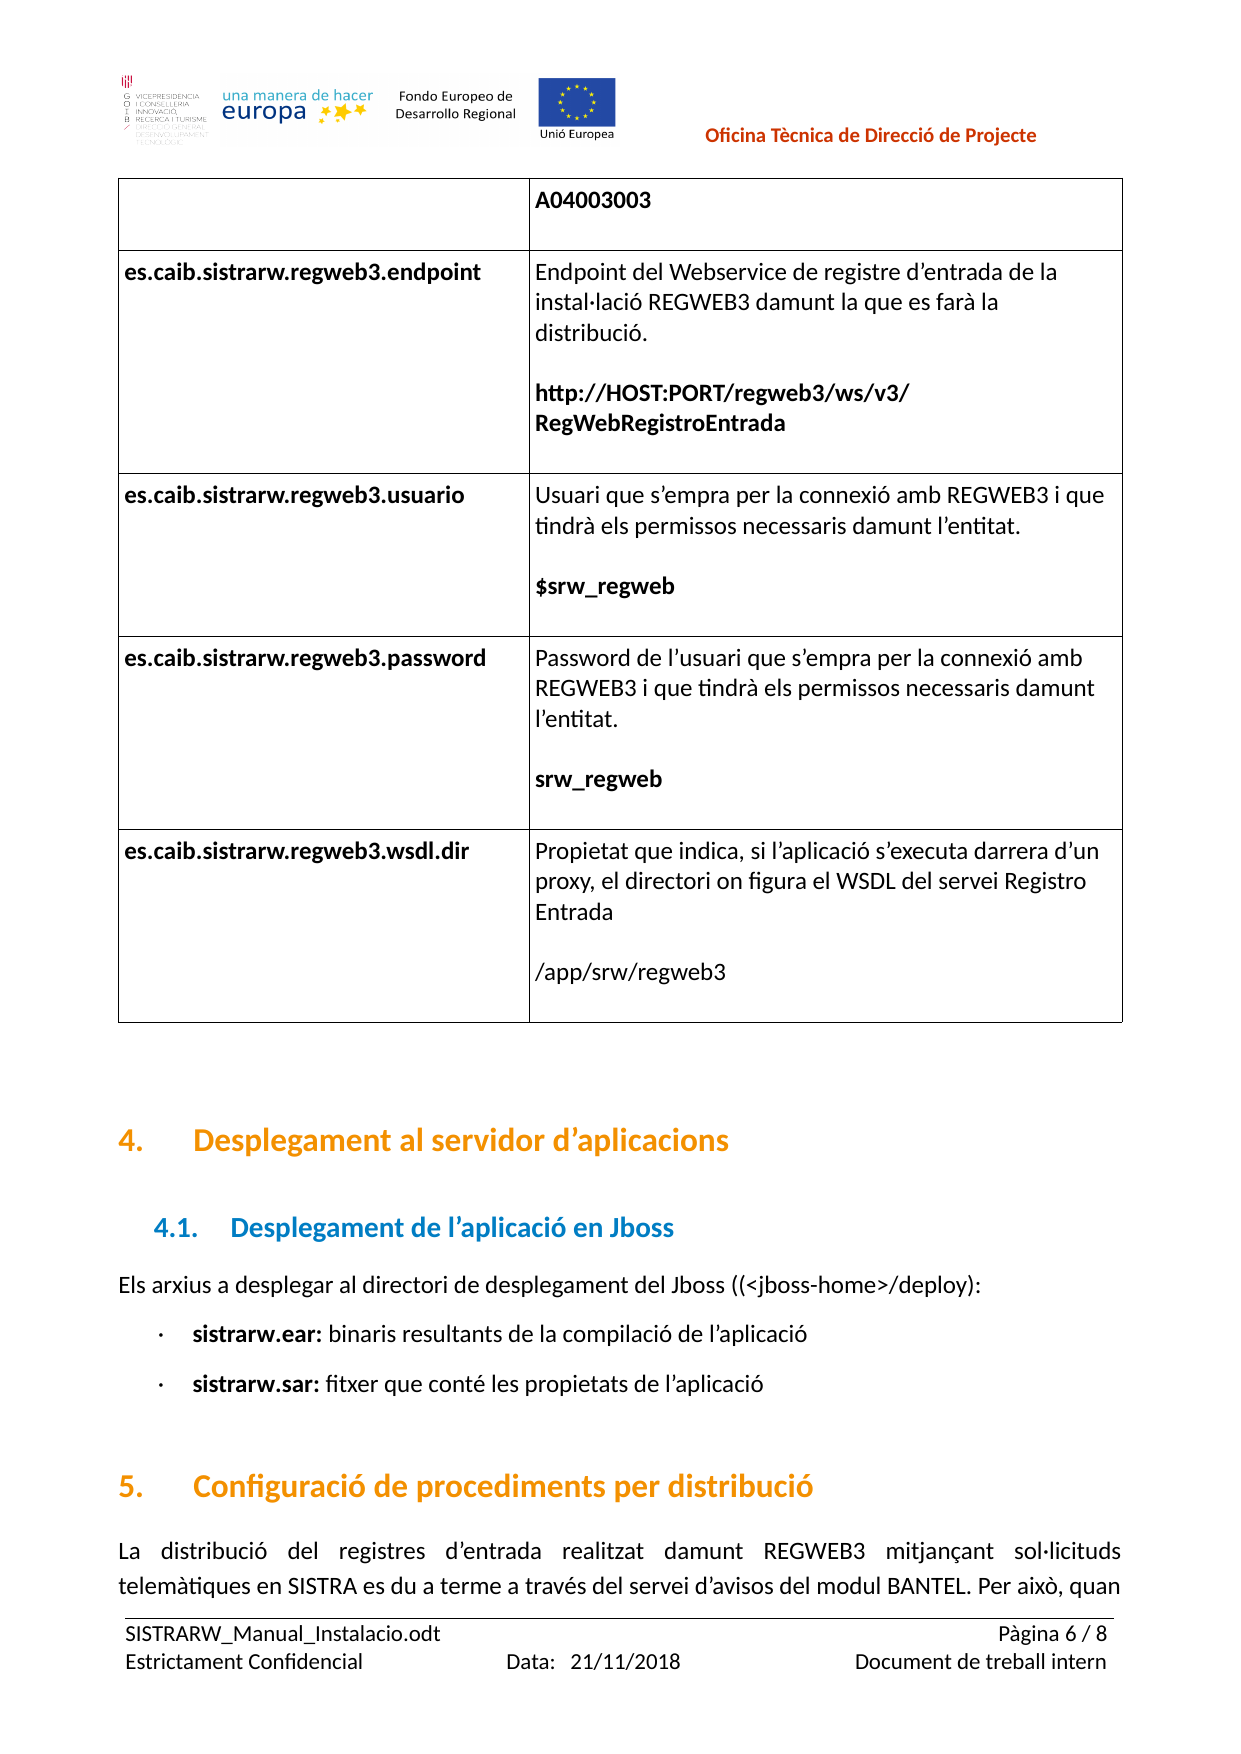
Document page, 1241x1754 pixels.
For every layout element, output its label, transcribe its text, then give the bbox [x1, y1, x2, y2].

table_cell Endpoint del Webservice de registre d’entrada de la instal·lació REGWEB3 damunt la que es farà la distribució. http://HOST:PORT/regweb3/ws/v3/RegWebRegistroEntrada [530, 251, 1122, 473]
text La distribució del registres d’entrada realitzat damunt REGWEB3 mitjançant sol·licituds telemàtiques en SISTRA es du a terme a través del servei d’avisos del modul BANTEL. Per això, quan [118, 1535, 1122, 1601]
table_cell es.caib.sistrarw.regweb3.password [119, 637, 529, 829]
subtitle Desplegament al servidor d’aplicacions [118, 1119, 1122, 1159]
table_cell Password de l’usuari que s’empra per la connexió amb REGWEB3 i que tindrà els permissos necessaris damunt l’entitat. srw_regweb [530, 637, 1122, 829]
text Els arxius a desplegar al directori de desplegament del Jboss ((<jboss-home>/deploy): [118, 1269, 1122, 1299]
subtitle Desplegament de l’aplicació en Jboss [153, 1209, 1122, 1245]
table_cell es.caib.sistrarw.regweb3.usuario [119, 474, 529, 636]
text · sistrarw.sar: fitxer que conté les propietats de l’aplicació [81, 1368, 1122, 1398]
picture [219, 73, 621, 147]
table_cell Propietat que indica, si l’aplicació s’executa darrera d’un proxy, el directori on figura el WSDL del servei Registro Entrada /app/srw/regweb3 [530, 830, 1122, 1022]
text · sistrarw.ear: binaris resultants de la compilació de l’aplicació [81, 1318, 1122, 1349]
table_cell [119, 179, 529, 250]
table_cell Usuari que s’empra per la connexió amb REGWEB3 i que tindrà els permissos necessaris damunt l’entitat. $srw_regweb [530, 474, 1122, 636]
picture [118, 73, 213, 147]
table_cell es.caib.sistrarw.regweb3.wsdl.dir [119, 830, 529, 1022]
subtitle Configuració de procediments per distribució [118, 1465, 1122, 1506]
table_cell es.caib.sistrarw.regweb3.endpoint [119, 251, 529, 473]
table_cell A04003003 [530, 179, 1122, 250]
